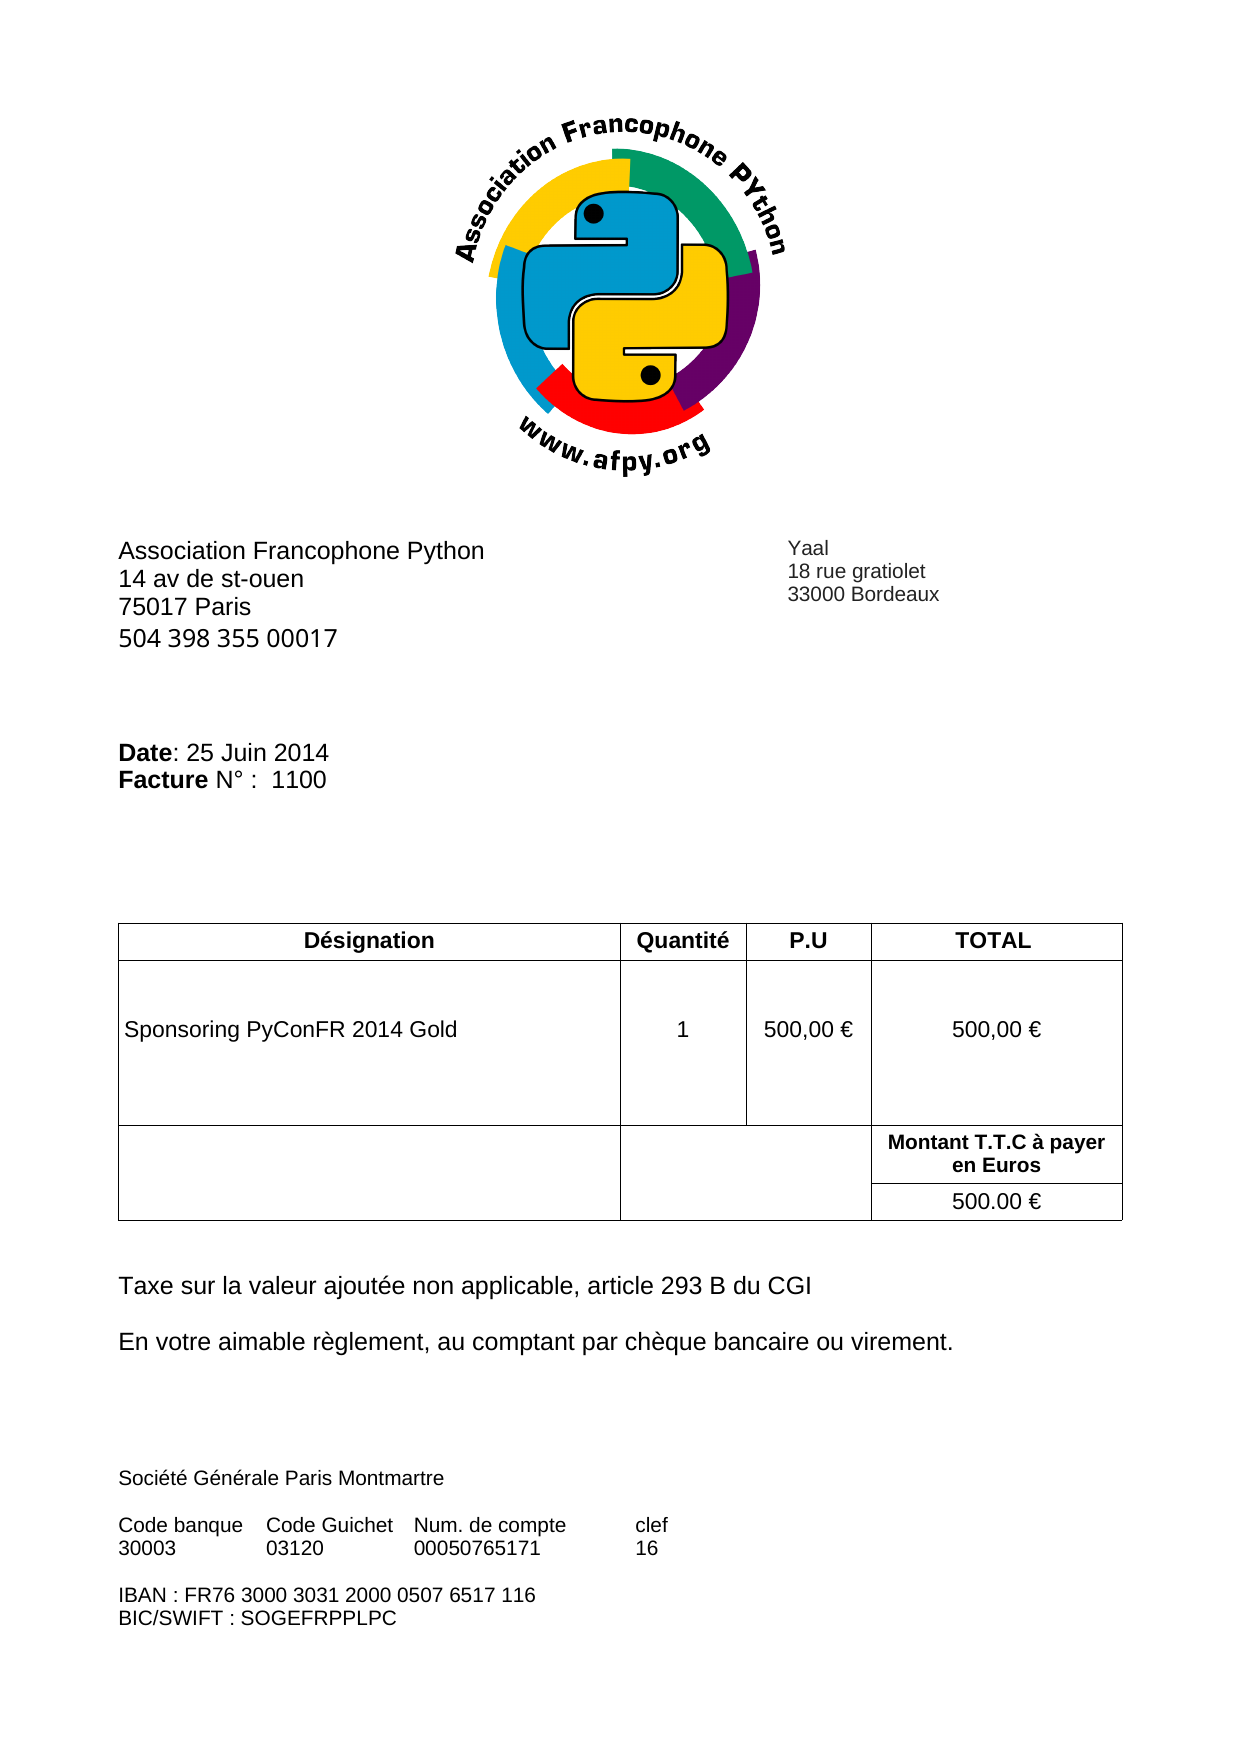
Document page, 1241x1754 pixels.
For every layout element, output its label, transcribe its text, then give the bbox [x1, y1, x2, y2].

table_cell 500,00 € [872, 961, 1122, 1125]
text Société Générale Paris Montmartre [118, 1467, 1122, 1490]
table_header TOTAL [872, 924, 1122, 959]
table_header Montant T.T.C à payer en Euros [872, 1126, 1122, 1183]
table_cell Sponsoring PyConFR 2014 Gold [119, 961, 620, 1125]
text BIC/SWIFT : SOGEFRPPLPC [118, 1606, 1122, 1629]
table_cell 500,00 € [747, 961, 871, 1125]
picture [455, 118, 785, 477]
text 30003 03120 00050765171 16 [118, 1537, 1122, 1560]
table_header [621, 1126, 871, 1220]
text Code banque Code Guichet Num. de compte clef [118, 1513, 1122, 1537]
text Taxe sur la valeur ajoutée non applicable, article 293 B du CGI [118, 1272, 1122, 1299]
text En votre aimable règlement, au comptant par chèque bancaire ou virement. [118, 1327, 1122, 1355]
table_cell 500.00 € [872, 1184, 1122, 1220]
table_header Quantité [621, 924, 746, 959]
table_cell 1 [621, 961, 746, 1125]
text IBAN : FR76 3000 3031 2000 0507 6517 116 [118, 1583, 1122, 1606]
text Facture N° : 1100 [118, 766, 1122, 794]
table_header Yaal 18 rue gratiolet 33000 Bordeaux [787, 537, 1122, 655]
table_header [119, 1126, 620, 1220]
table_header Désignation [119, 924, 620, 959]
table_header [535, 537, 787, 655]
table_header P.U [747, 924, 871, 959]
text Date: 25 Juin 2014 [118, 738, 1122, 766]
table_header Association Francophone Python 14 av de st-ouen 75017 Paris 504 398 355 00017 [118, 537, 535, 655]
